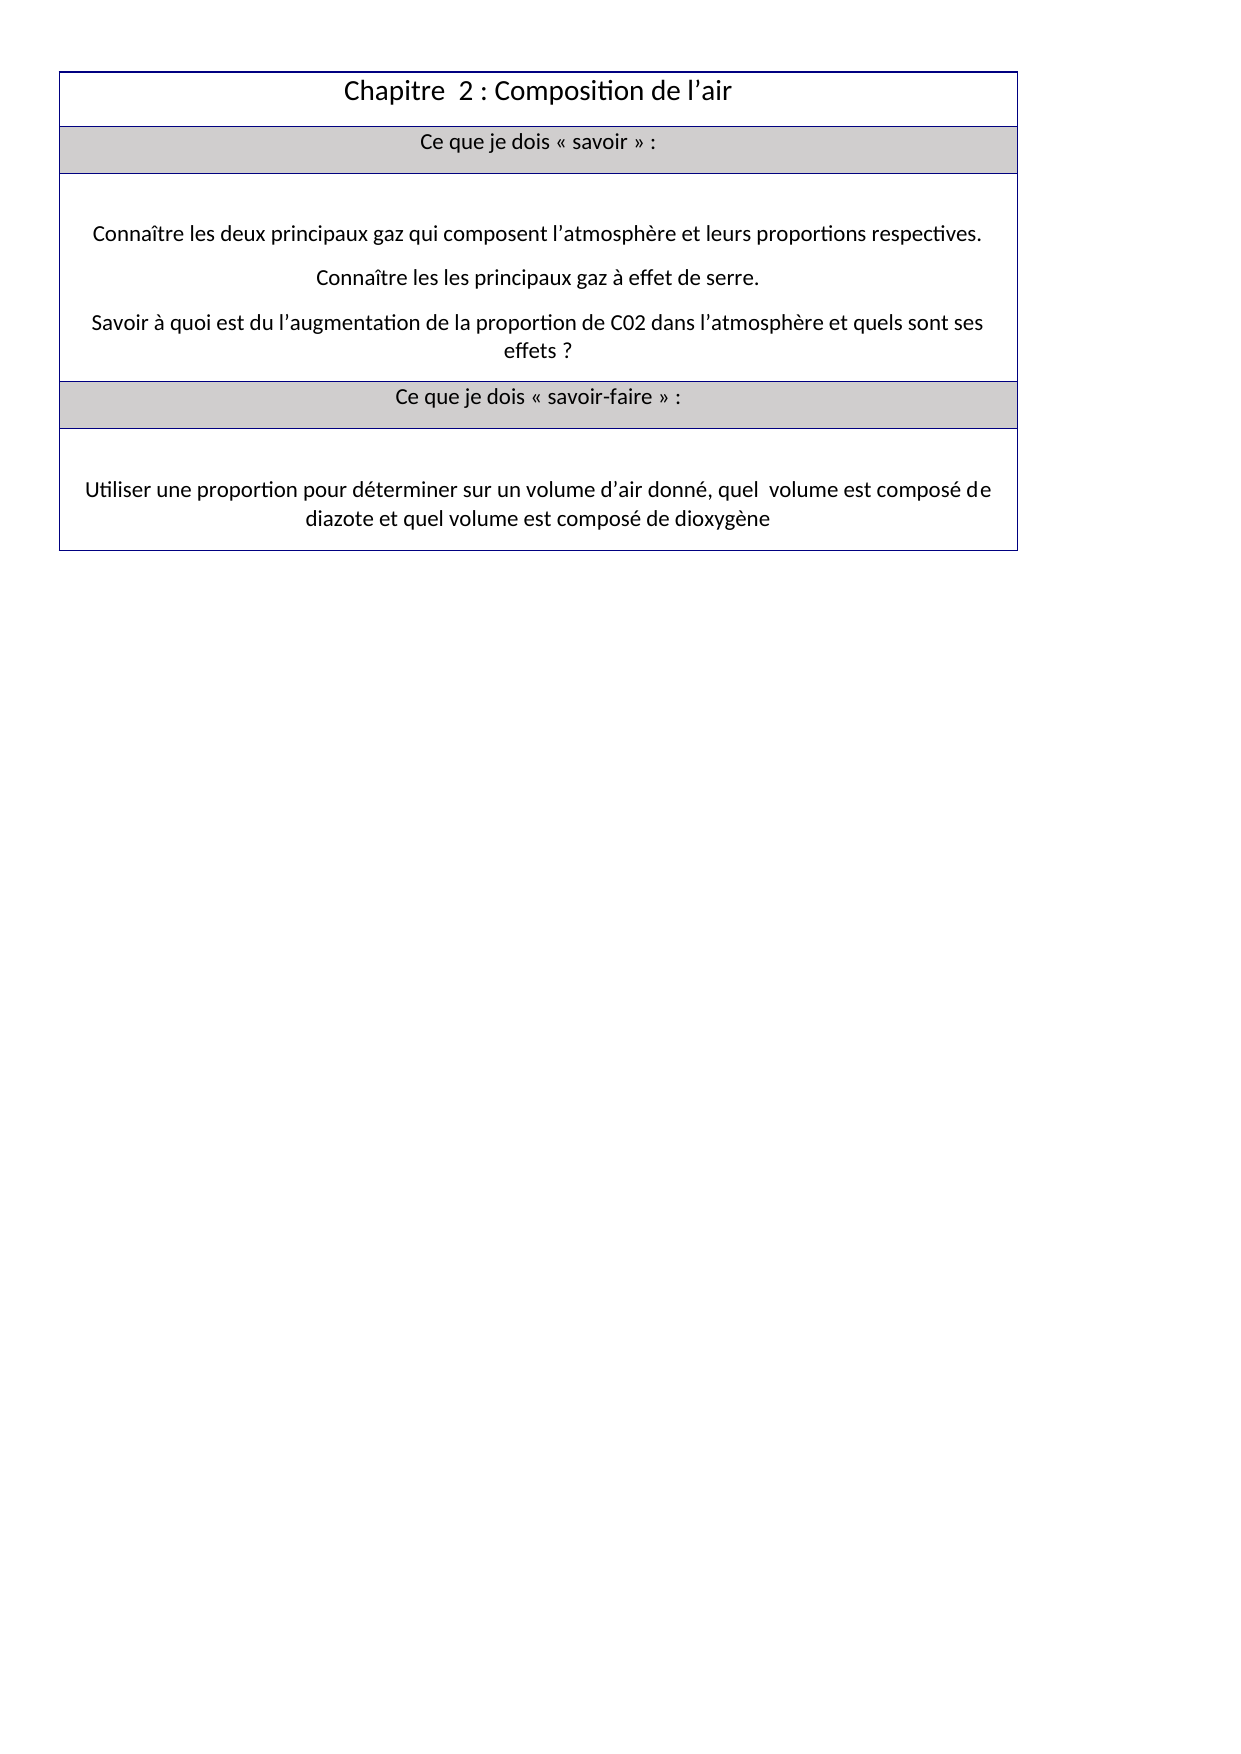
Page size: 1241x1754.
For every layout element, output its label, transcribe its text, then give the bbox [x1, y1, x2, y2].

table_cell Ce que je dois « savoir » : [60, 127, 1017, 173]
table_cell Ce que je dois « savoir-faire » : [60, 382, 1017, 428]
table_cell Utiliser une proportion pour déterminer sur un volume d’air donné, quel volume est composé de diazote et quel volume est composé de dioxygène [60, 429, 1017, 550]
table_header Chapitre 2 : Composition de l’air [60, 73, 1017, 126]
table_cell Connaître les deux principaux gaz qui composent l’atmosphère et leurs proportions respectives. Connaître les les principaux gaz à effet de serre. Savoir à quoi est du l’augmentation de la proportion de C02 dans l’atmosphère et quels sont ses effets ? [60, 174, 1017, 381]
